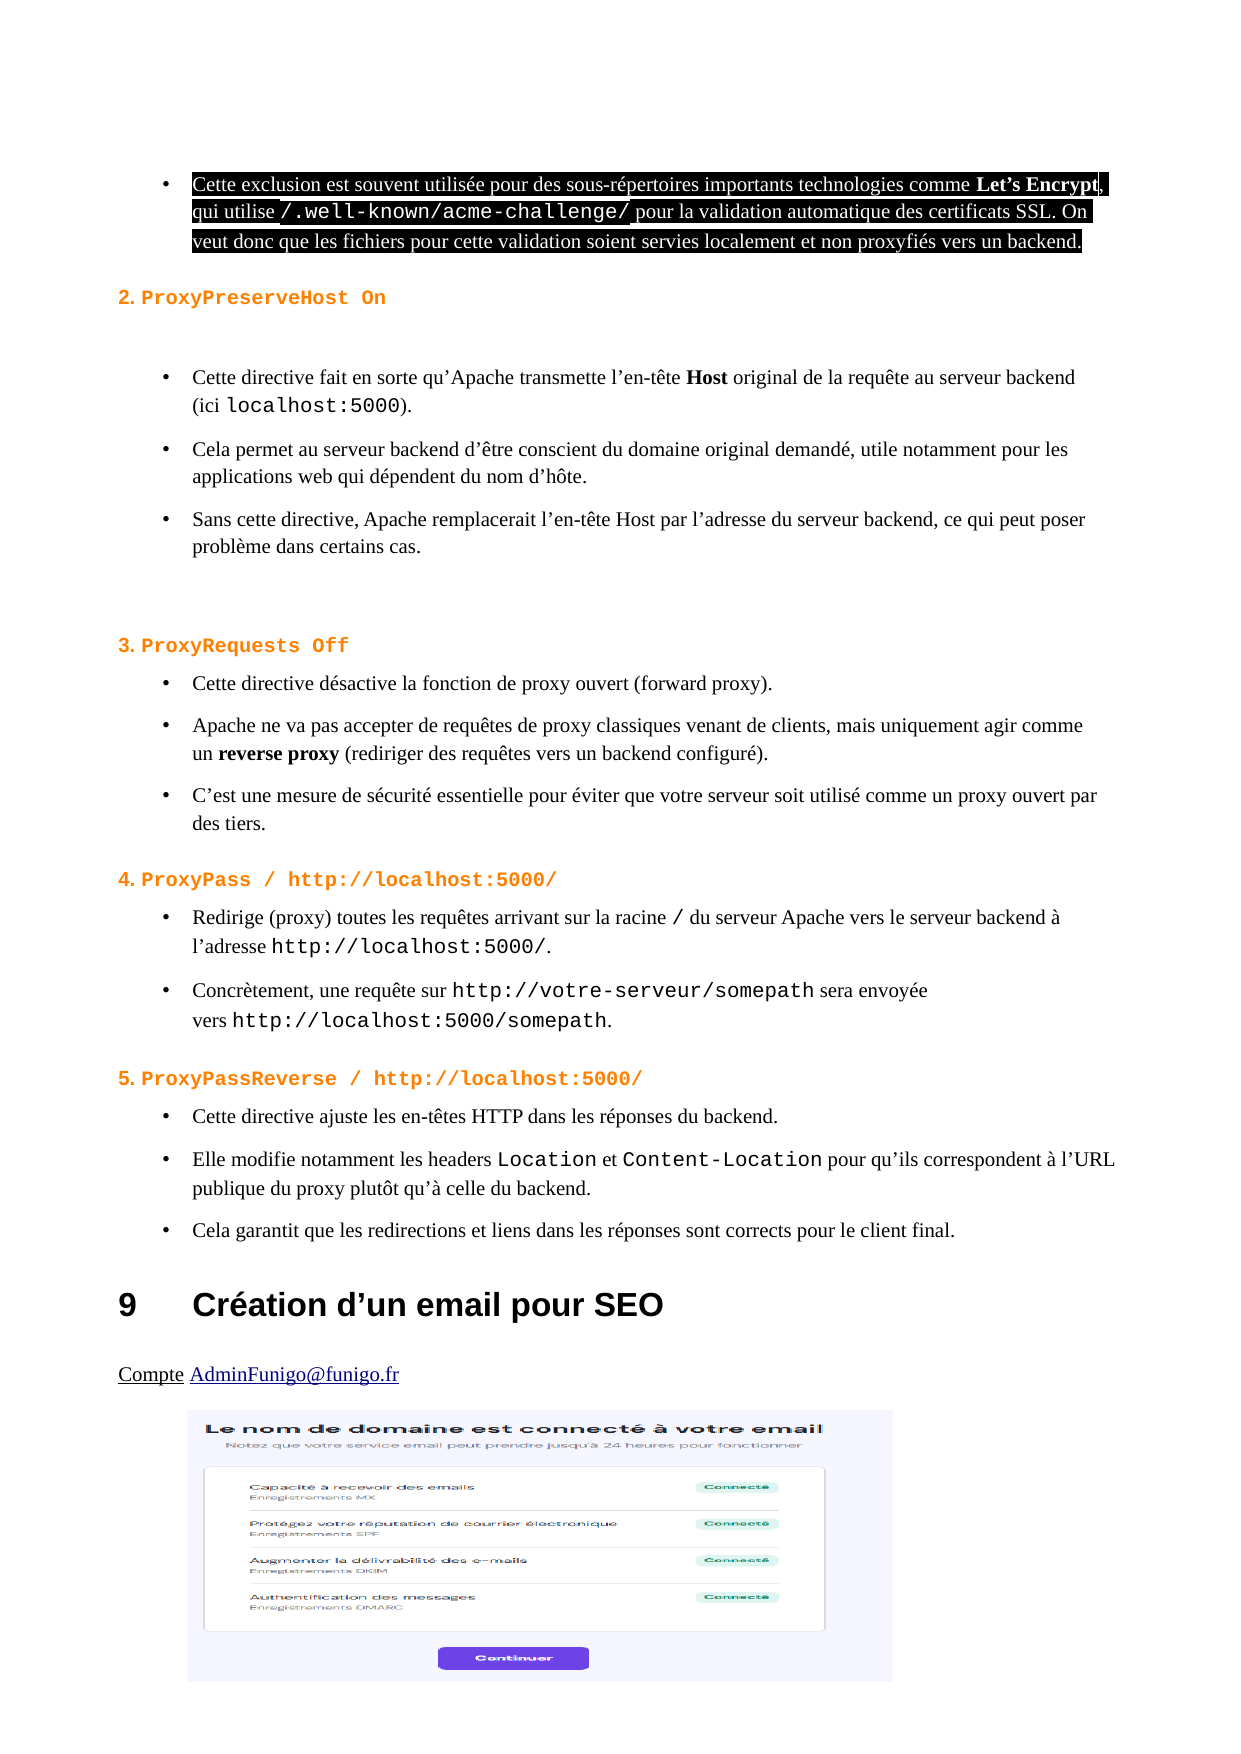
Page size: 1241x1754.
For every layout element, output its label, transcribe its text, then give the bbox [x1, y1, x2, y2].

list C’est une mesure de sécurité essentielle pour éviter que votre serveur soit utilisé comme un proxy ouvert par des tiers. [162, 783, 1122, 834]
list Cette directive ajuste les en-têtes HTTP dans les réponses du backend. [162, 1104, 1122, 1128]
subtitle 5. ProxyPassReverse / http://localhost:5000/ [118, 1066, 1122, 1092]
list Concrètement, une requête sur http://votre-serveur/somepath sera envoyée vers http://localhost:5000/somepath. [162, 978, 1122, 1033]
subtitle 3. ProxyRequests Off [118, 633, 1122, 658]
subtitle 4. ProxyPass / http://localhost:5000/ [118, 867, 1122, 892]
subtitle Création d’un email pour SEO [118, 1285, 1122, 1323]
list Redirige (proxy) toutes les requêtes arrivant sur la racine / du serveur Apache vers le serveur backend à l’adresse http://localhost:5000/. [162, 905, 1122, 960]
list Sans cette directive, Apache remplacerait l’en-tête Host par l’adresse du serveur backend, ce qui peut poser problème dans certains cas. [162, 506, 1122, 558]
list Elle modifie notamment les headers Location et Content-Location pour qu’ils correspondent à l’URL publique du proxy plutôt qu’à celle du backend. [162, 1146, 1122, 1200]
picture [187, 1410, 894, 1682]
subtitle 2. ProxyPreserveHost On [118, 285, 1122, 311]
text Compte AdminFunigo@funigo.fr [118, 1362, 1122, 1386]
list Cette exclusion est souvent utilisée pour des sous-répertoires importants technologies comme Let’s Encrypt, qui utilise /.well-known/acme-challenge/ pour la validation automatique des certificats SSL. On veut donc que les fichiers pour cette validation soient servies localement et non proxyfiés vers un backend. [162, 172, 1122, 253]
list Cela permet au serveur backend d’être conscient du domaine original demandé, utile notamment pour les applications web qui dépendent du nom d’hôte. [162, 437, 1122, 488]
list Apache ne va pas accepter de requêtes de proxy classiques venant de clients, mais uniquement agir comme un reverse proxy (rediriger des requêtes vers un backend configuré). [162, 713, 1122, 765]
list Cette directive fait en sorte qu’Apache transmette l’en-tête Host original de la requête au serveur backend (ici localhost:5000). [162, 365, 1122, 418]
list Cela garantit que les redirections et liens dans les réponses sont corrects pour le client final. [162, 1218, 1122, 1242]
list Cette directive désactive la fonction de proxy ouvert (forward proxy). [162, 671, 1122, 695]
